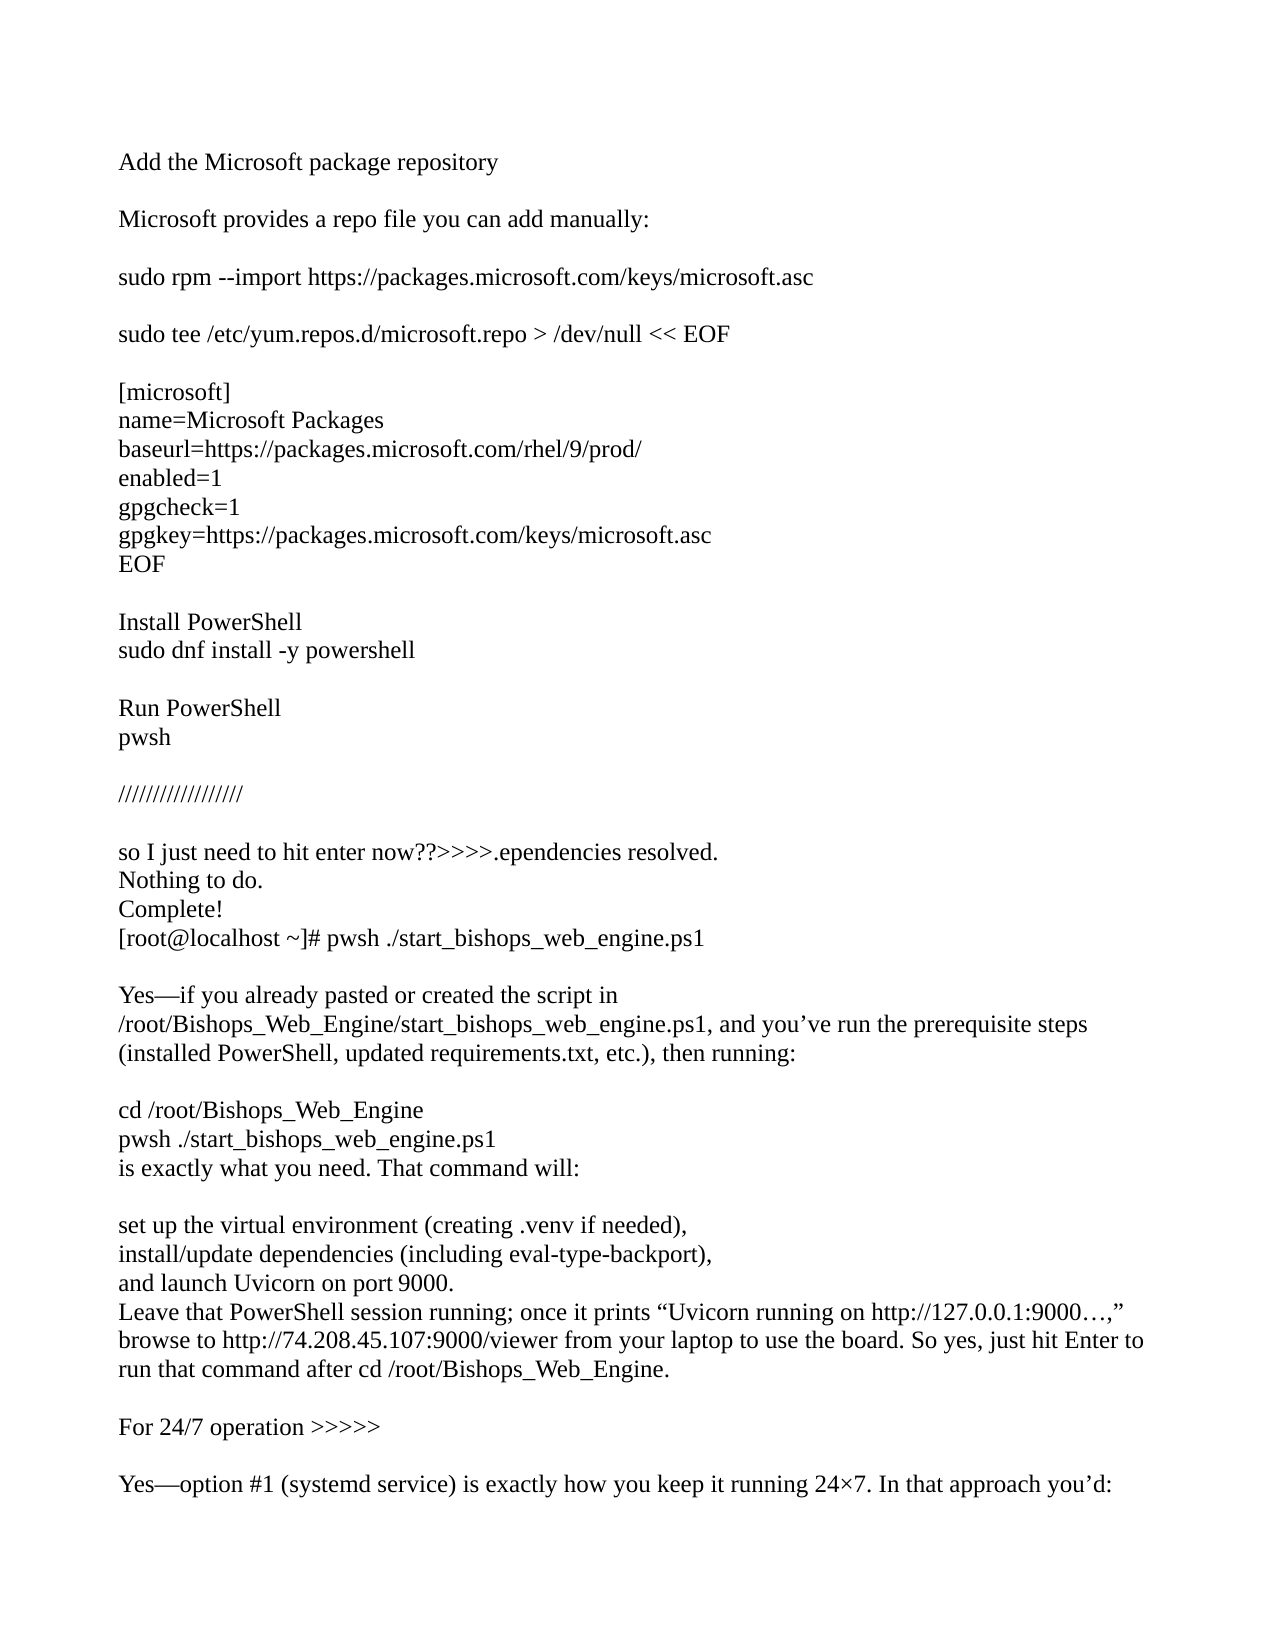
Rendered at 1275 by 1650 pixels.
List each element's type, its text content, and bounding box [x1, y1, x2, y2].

text Yes—if you already pasted or created the script in /root/Bishops_Web_Engine/start_bishops_web_engine.ps1, and you’ve run the prerequisite steps (installed PowerShell, updated requirements.txt, etc.), then running: [118, 981, 1157, 1067]
text sudo tee /etc/yum.repos.d/microsoft.repo > /dev/null << EOF [118, 319, 1157, 348]
text Yes—option #1 (systemd service) is exactly how you keep it running 24×7. In that approach you’d: [118, 1469, 1157, 1498]
text Nothing to do. [118, 866, 1157, 894]
text so I just need to hit enter now??>>>>.ependencies resolved. [118, 837, 1157, 866]
text For 24/7 operation >>>>> [118, 1412, 1157, 1441]
text [root@localhost ~]# pwsh ./start_bishops_web_engine.ps1 [118, 923, 1157, 952]
text sudo rpm --import https://packages.microsoft.com/keys/microsoft.asc [118, 262, 1157, 291]
text cd /root/Bishops_Web_Engine [118, 1096, 1157, 1124]
text is exactly what you need. That command will: [118, 1153, 1157, 1182]
text Run PowerShell [118, 693, 1157, 722]
text Install PowerShell [118, 607, 1157, 636]
text name=Microsoft Packages [118, 406, 1157, 434]
text gpgkey=https://packages.microsoft.com/keys/microsoft.asc [118, 521, 1157, 549]
text enabled=1 [118, 463, 1157, 492]
text pwsh ./start_bishops_web_engine.ps1 [118, 1124, 1157, 1153]
text Complete! [118, 894, 1157, 923]
text set up the virtual environment (creating .venv if needed), [118, 1211, 1157, 1239]
text Add the Microsoft package repository [118, 147, 1157, 176]
text [microsoft] [118, 377, 1157, 406]
text install/update dependencies (including eval-type-backport), [118, 1239, 1157, 1268]
text gpgcheck=1 [118, 492, 1157, 521]
text pwsh [118, 722, 1157, 751]
text ////////////////// [118, 779, 1157, 808]
text sudo dnf install -y powershell [118, 636, 1157, 664]
text Leave that PowerShell session running; once it prints “Uvicorn running on http://127.0.0.1:9000…,” browse to http://74.208.45.107:9000/viewer from your laptop to use the board. So yes, just hit Enter to run that command after cd /root/Bishops_Web_Engine. [118, 1297, 1157, 1383]
text Microsoft provides a repo file you can add manually: [118, 204, 1157, 233]
text EOF [118, 549, 1157, 578]
text baseurl=https://packages.microsoft.com/rhel/9/prod/ [118, 434, 1157, 463]
text and launch Uvicorn on port 9000. [118, 1268, 1157, 1297]
